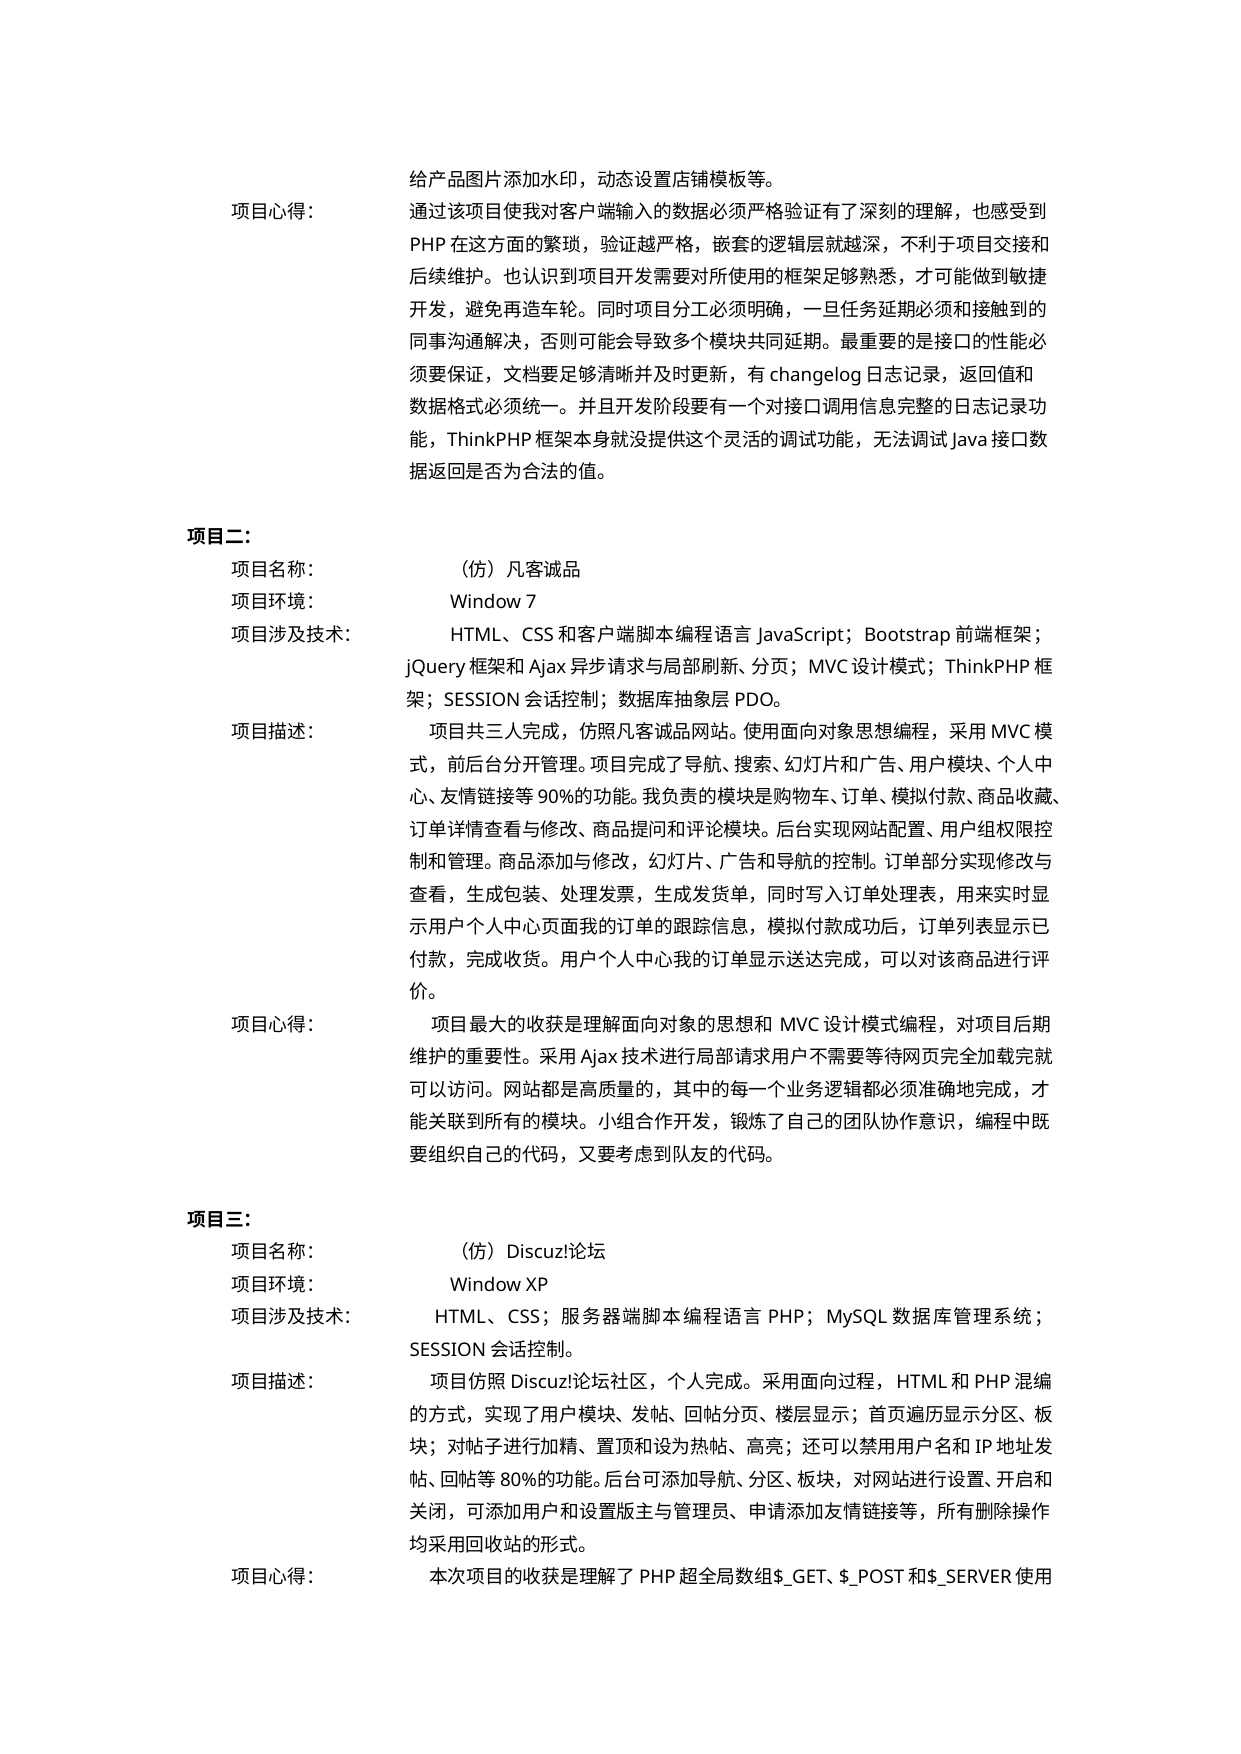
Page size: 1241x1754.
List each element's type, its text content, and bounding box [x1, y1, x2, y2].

list 项目描述： 项目是一个B2B电子商务网站，由PHP组和Java组共同开发，Java组提供数据库操作接口，由PHP组调用实现网站所有展示。同时开发有对应的WAP端，Android和IOS应用APP软件。商家注册后可选择开通初级店铺和付费店铺，初级店铺只能获得少量服务，付费店铺可以购买增值服务。开通店铺后，商家可以发布产品、招商加盟、求购信息到店铺。通过店铺提供的询价、报价和申请加盟促进商家间产品信息的沟通。付费店铺还可以去广告位商城购买网站首页广告位，购买金牌套餐，龙头商家，黄金展位等服务，还可以参与竞价竞拍。我负责的模块是会员中心的店铺内容管理和店铺前台所有信息展示。商家通过店铺内容管理动态设置店铺前台首页商品轮播，热销产品推荐和精品推荐等信息，并发布企业故事，企业介绍，上传荣誉资质，设置店铺产品自定义分类，给产品图片添加水印，动态设置店铺模板等。 [231, 162, 1053, 194]
list 项目环境： Window XP [231, 1267, 1053, 1299]
list 项目涉及技术： HTML、CSS；服务器端脚本编程语言PHP；MySQL数据库管理系统；SESSION会话控制。 [231, 1299, 1053, 1364]
list 项目描述： 项目共三人完成，仿照凡客诚品网站。使用面向对象思想编程，采用MVC模式，前后台分开管理。项目完成了导航、搜索、幻灯片和广告、用户模块、个人中心、友情链接等90%的功能。我负责的模块是购物车、订单、模拟付款、商品收藏、订单详情查看与修改、商品提问和评论模块。后台实现网站配置、用户组权限控制和管理。商品添加与修改，幻灯片、广告和导航的控制。订单部分实现修改与查看，生成包装、处理发票，生成发货单，同时写入订单处理表，用来实时显示用户个人中心页面我的订单的跟踪信息，模拟付款成功后，订单列表显示已付款，完成收货。用户个人中心我的订单显示送达完成，可以对该商品进行评价。 [231, 714, 1053, 1007]
list 项目二： [187, 519, 1053, 552]
list 项目名称： （仿）Discuz!论坛 [231, 1234, 1053, 1267]
list 项目心得： 通过该项目使我对客户端输入的数据必须严格验证有了深刻的理解，也感受到PHP在这方面的繁琐，验证越严格，嵌套的逻辑层就越深，不利于项目交接和后续维护。也认识到项目开发需要对所使用的框架足够熟悉，才可能做到敏捷开发，避免再造车轮。同时项目分工必须明确，一旦任务延期必须和接触到的同事沟通解决，否则可能会导致多个模块共同延期。最重要的是接口的性能必须要保证，文档要足够清晰并及时更新，有changelog日志记录，返回值和数据格式必须统一。并且开发阶段要有一个对接口调用信息完整的日志记录功能，ThinkPHP框架本身就没提供这个灵活的调试功能，无法调试Java接口数据返回是否为合法的值。 [231, 194, 1053, 487]
list 项目描述： 项目仿照Discuz!论坛社区，个人完成。采用面向过程，HTML和PHP混编的方式，实现了用户模块、发帖、回帖分页、楼层显示；首页遍历显示分区、板块；对帖子进行加精、置顶和设为热帖、高亮；还可以禁用用户名和IP地址发帖、回帖等80%的功能。后台可添加导航、分区、板块，对网站进行设置、开启和关闭，可添加用户和设置版主与管理员、申请添加友情链接等，所有删除操作均采用回收站的形式。 [231, 1364, 1053, 1559]
list 项目涉及技术： HTML、CSS和客户端脚本编程语言JavaScript；Bootstrap前端框架；jQuery框架和Ajax异步请求与局部刷新、分页；MVC设计模式；ThinkPHP框架；SESSION会话控制；数据库抽象层PDO。 [231, 617, 1053, 714]
list 项目心得： 本次项目的收获是理解了PHP超全局数组$_GET、$_POST和$_SERVER使用的机制和意义。理解了HTTP的无状态性以及相应的SESSION会话控制技术来跟踪用户的浏览记录。重要的是知道了B/S结构动态网站开发的基本实现过程。 [231, 1559, 1053, 1592]
list 项目心得： 项目最大的收获是理解面向对象的思想和MVC设计模式编程，对项目后期维护的重要性。采用Ajax技术进行局部请求用户不需要等待网页完全加载完就可以访问。网站都是高质量的，其中的每一个业务逻辑都必须准确地完成，才能关联到所有的模块。小组合作开发，锻炼了自己的团队协作意识，编程中既要组织自己的代码，又要考虑到队友的代码。 [231, 1007, 1053, 1169]
list 项目环境： Window 7 [231, 584, 1053, 617]
list 项目名称： （仿）凡客诚品 [231, 552, 1053, 584]
list 项目三： [187, 1202, 1053, 1234]
